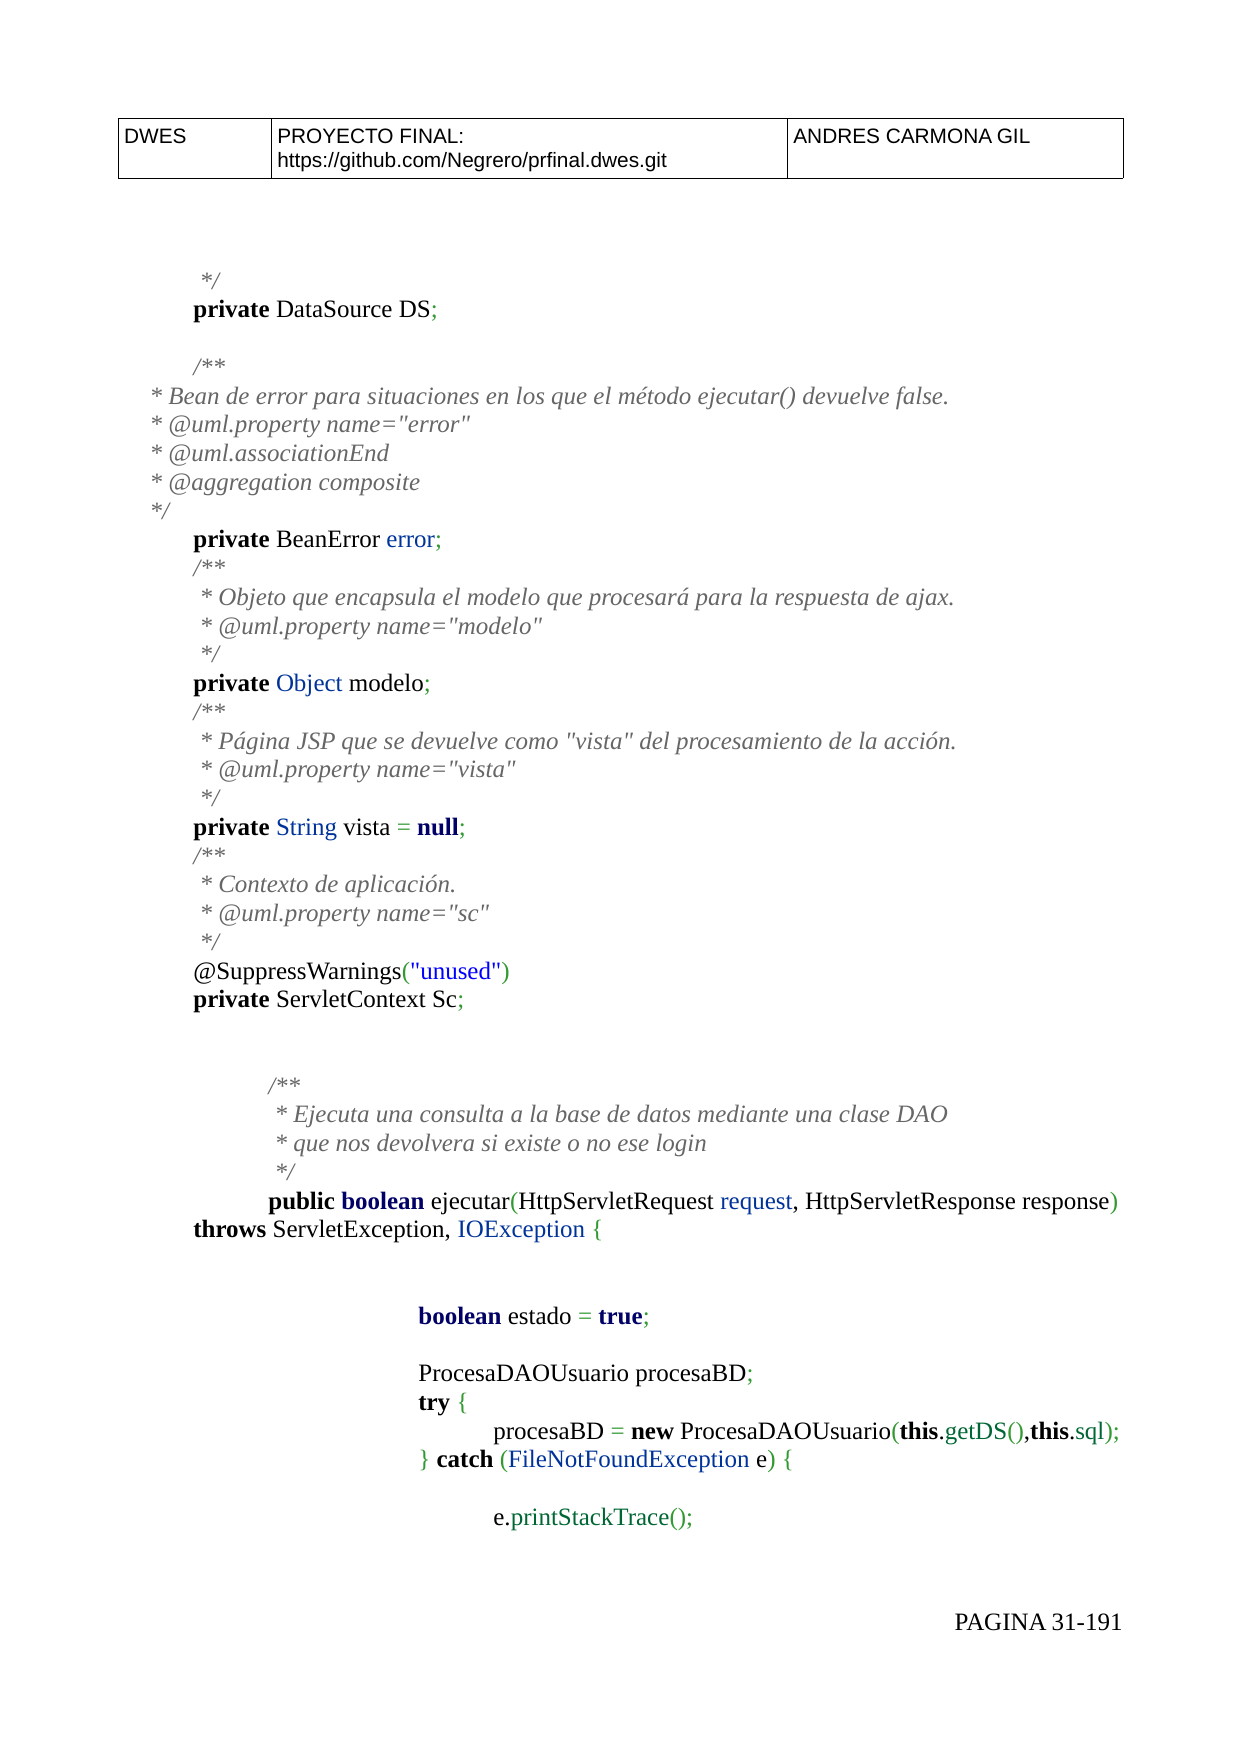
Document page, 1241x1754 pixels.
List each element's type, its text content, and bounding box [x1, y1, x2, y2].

text */ [118, 266, 1122, 294]
text /** [118, 553, 1122, 582]
text * @uml.property name="vista" [118, 754, 1122, 783]
text * Objeto que encapsula el modelo que procesará para la respuesta de ajax. [118, 582, 1122, 611]
text * @uml.associationEnd [118, 438, 1122, 467]
text private Object modelo; [118, 668, 1122, 697]
text try { [118, 1387, 1122, 1416]
text e.printStackTrace(); [118, 1502, 1122, 1531]
text * @uml.property name="modelo" [118, 611, 1122, 639]
text * @uml.property name="sc" [118, 898, 1122, 927]
text /** [118, 697, 1122, 726]
text */ [118, 927, 1122, 956]
text */ [118, 783, 1122, 812]
text * @aggregation composite [118, 467, 1122, 496]
text */ [118, 1157, 1122, 1186]
text * Página JSP que se devuelve como "vista" del procesamiento de la acción. [118, 726, 1122, 754]
text * Contexto de aplicación. [118, 869, 1122, 898]
text * Bean de error para situaciones en los que el método ejecutar() devuelve false. [118, 381, 1122, 409]
text private DataSource DS; [118, 294, 1122, 323]
text procesaBD = new ProcesaDAOUsuario(this.getDS(),this.sql); [118, 1416, 1122, 1444]
text public boolean ejecutar(HttpServletRequest request, HttpServletResponse response) throws ServletException, IOException { [118, 1186, 1122, 1243]
text } catch (FileNotFoundException e) { [118, 1444, 1122, 1473]
text /** [118, 352, 1122, 381]
text /** [118, 1071, 1122, 1099]
text * que nos devolvera si existe o no ese login [118, 1128, 1122, 1157]
text private ServletContext Sc; [118, 984, 1122, 1013]
text private BeanError error; [118, 524, 1122, 553]
text * Ejecuta una consulta a la base de datos mediante una clase DAO [118, 1099, 1122, 1128]
text */ [118, 496, 1122, 524]
text * @uml.property name="error" [118, 409, 1122, 438]
text boolean estado = true; [118, 1301, 1122, 1329]
text ProcesaDAOUsuario procesaBD; [118, 1358, 1122, 1387]
text */ [118, 639, 1122, 668]
text private String vista = null; [118, 812, 1122, 841]
text /** [118, 841, 1122, 869]
text @SuppressWarnings("unused") [118, 956, 1122, 984]
